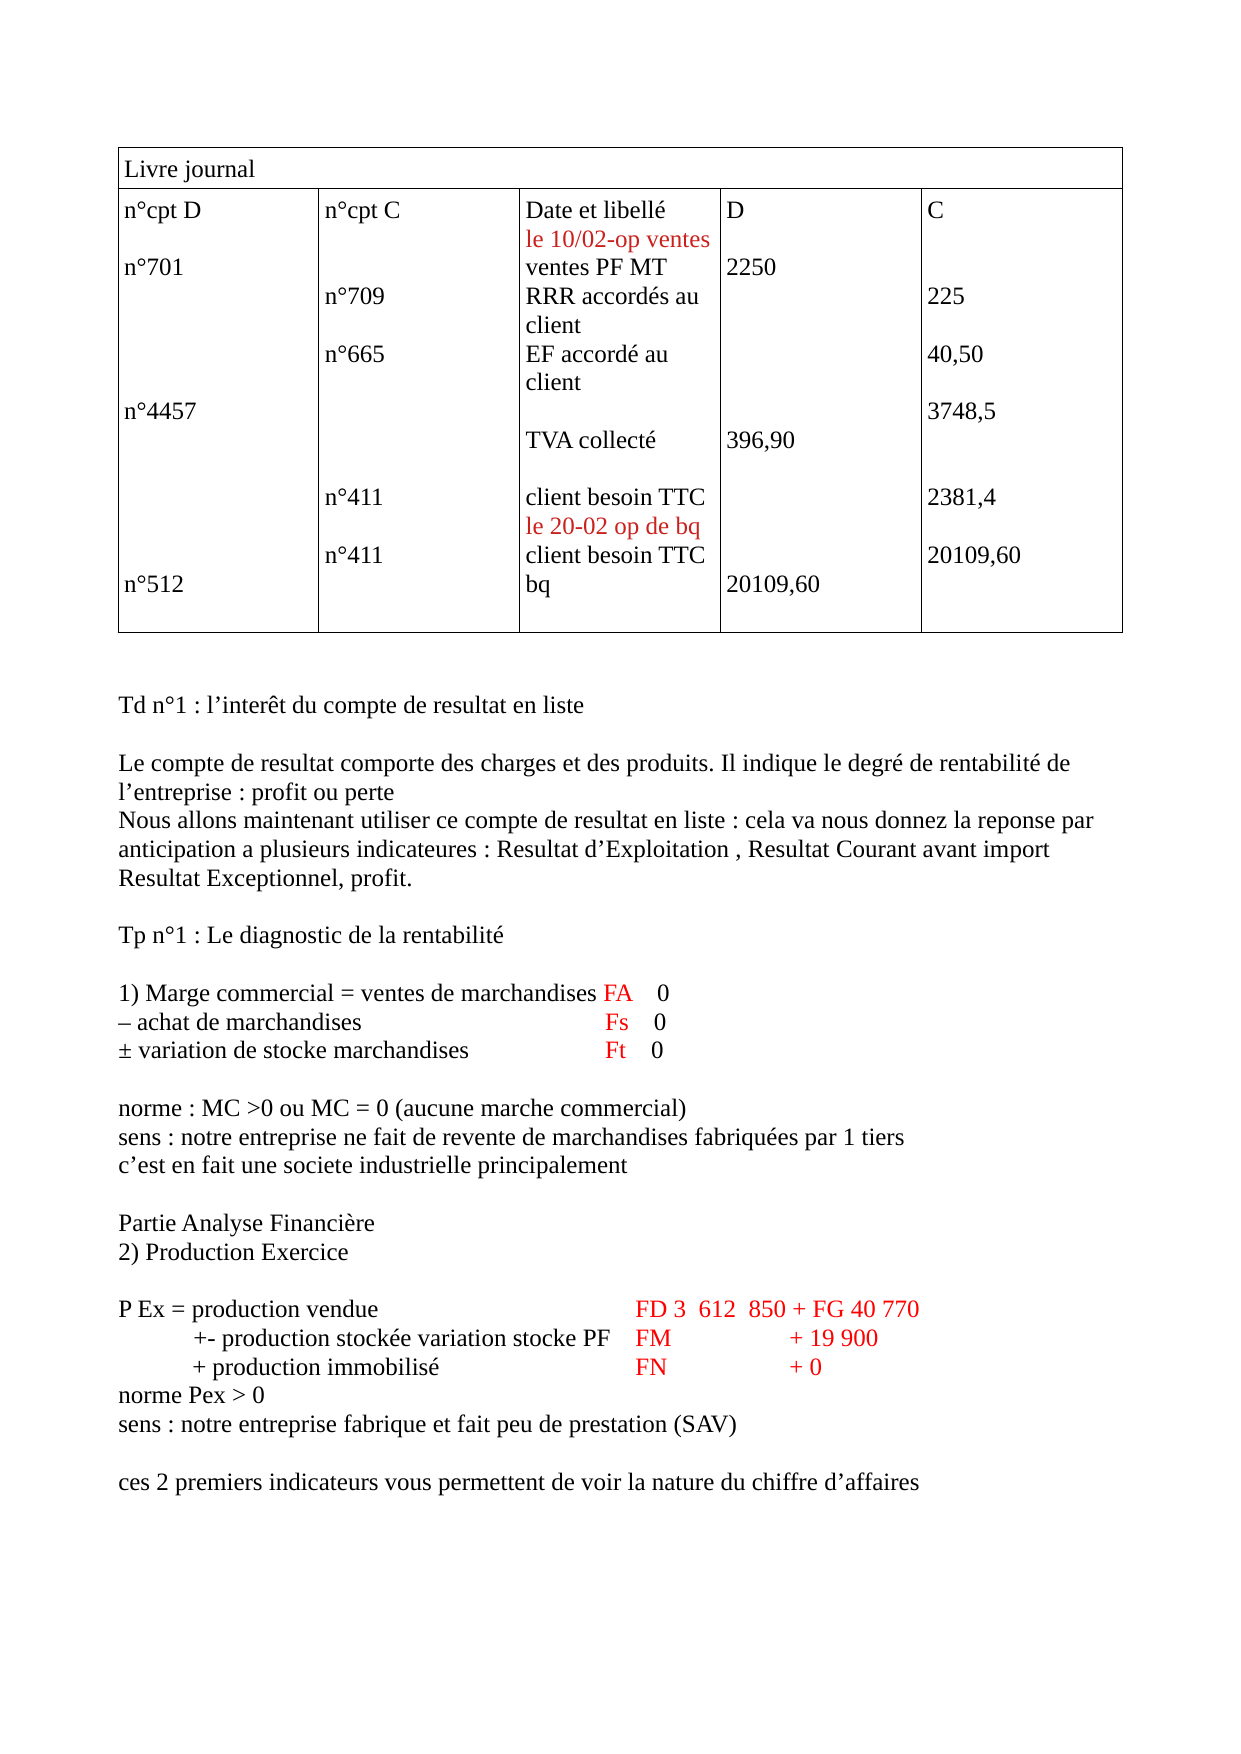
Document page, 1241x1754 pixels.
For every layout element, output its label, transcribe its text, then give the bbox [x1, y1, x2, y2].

table_cell D 2250 396,90 20109,60 [721, 189, 921, 632]
text norme : MC >0 ou MC = 0 (aucune marche commercial) [118, 1093, 1122, 1122]
table_cell n°cpt D n°701 n°4457 n°512 [119, 189, 318, 632]
text sens : notre entreprise ne fait de revente de marchandises fabriquées par 1 tiers [118, 1122, 1122, 1150]
text Resultat Exceptionnel, profit. [118, 863, 1122, 892]
text +- production stockée variation stocke PF FM + 19 900 [118, 1323, 1122, 1352]
text norme Pex > 0 [118, 1380, 1122, 1409]
text 1) Marge commercial = ventes de marchandises FA 0 [118, 978, 1122, 1007]
table_cell C 225 40,50 3748,5 2381,4 20109,60 [922, 189, 1122, 632]
text c’est en fait une societe industrielle principalement [118, 1150, 1122, 1179]
text Partie Analyse Financière [118, 1208, 1122, 1237]
text sens : notre entreprise fabrique et fait peu de prestation (SAV) [118, 1409, 1122, 1438]
text 2) Production Exercice [118, 1237, 1122, 1265]
text Tp n°1 : Le diagnostic de la rentabilité [118, 920, 1122, 949]
text – achat de marchandises Fs 0 [118, 1007, 1122, 1035]
text Td n°1 : l’interêt du compte de resultat en liste [118, 690, 1122, 719]
text P Ex = production vendue FD 3 612 850 + FG 40 770 [118, 1294, 1122, 1323]
table_header Livre journal [119, 148, 1122, 188]
text ces 2 premiers indicateurs vous permettent de voir la nature du chiffre d’affaires [118, 1467, 1122, 1495]
table_cell Date et libellé le 10/02-op ventes ventes PF MT RRR accordés au client EF accordé au client TVA collecté client besoin TTC le 20-02 op de bq client besoin TTC bq [520, 189, 720, 632]
text + production immobilisé FN + 0 [118, 1352, 1122, 1380]
table_cell n°cpt C n°709 n°665 n°411 n°411 [319, 189, 519, 632]
text Le compte de resultat comporte des charges et des produits. Il indique le degré de rentabilité de l’entreprise : profit ou perte [118, 748, 1122, 805]
text ± variation de stocke marchandises Ft 0 [118, 1035, 1122, 1064]
text Nous allons maintenant utiliser ce compte de resultat en liste : cela va nous donnez la reponse par anticipation a plusieurs indicateures : Resultat d’Exploitation , Resultat Courant avant import [118, 805, 1122, 863]
